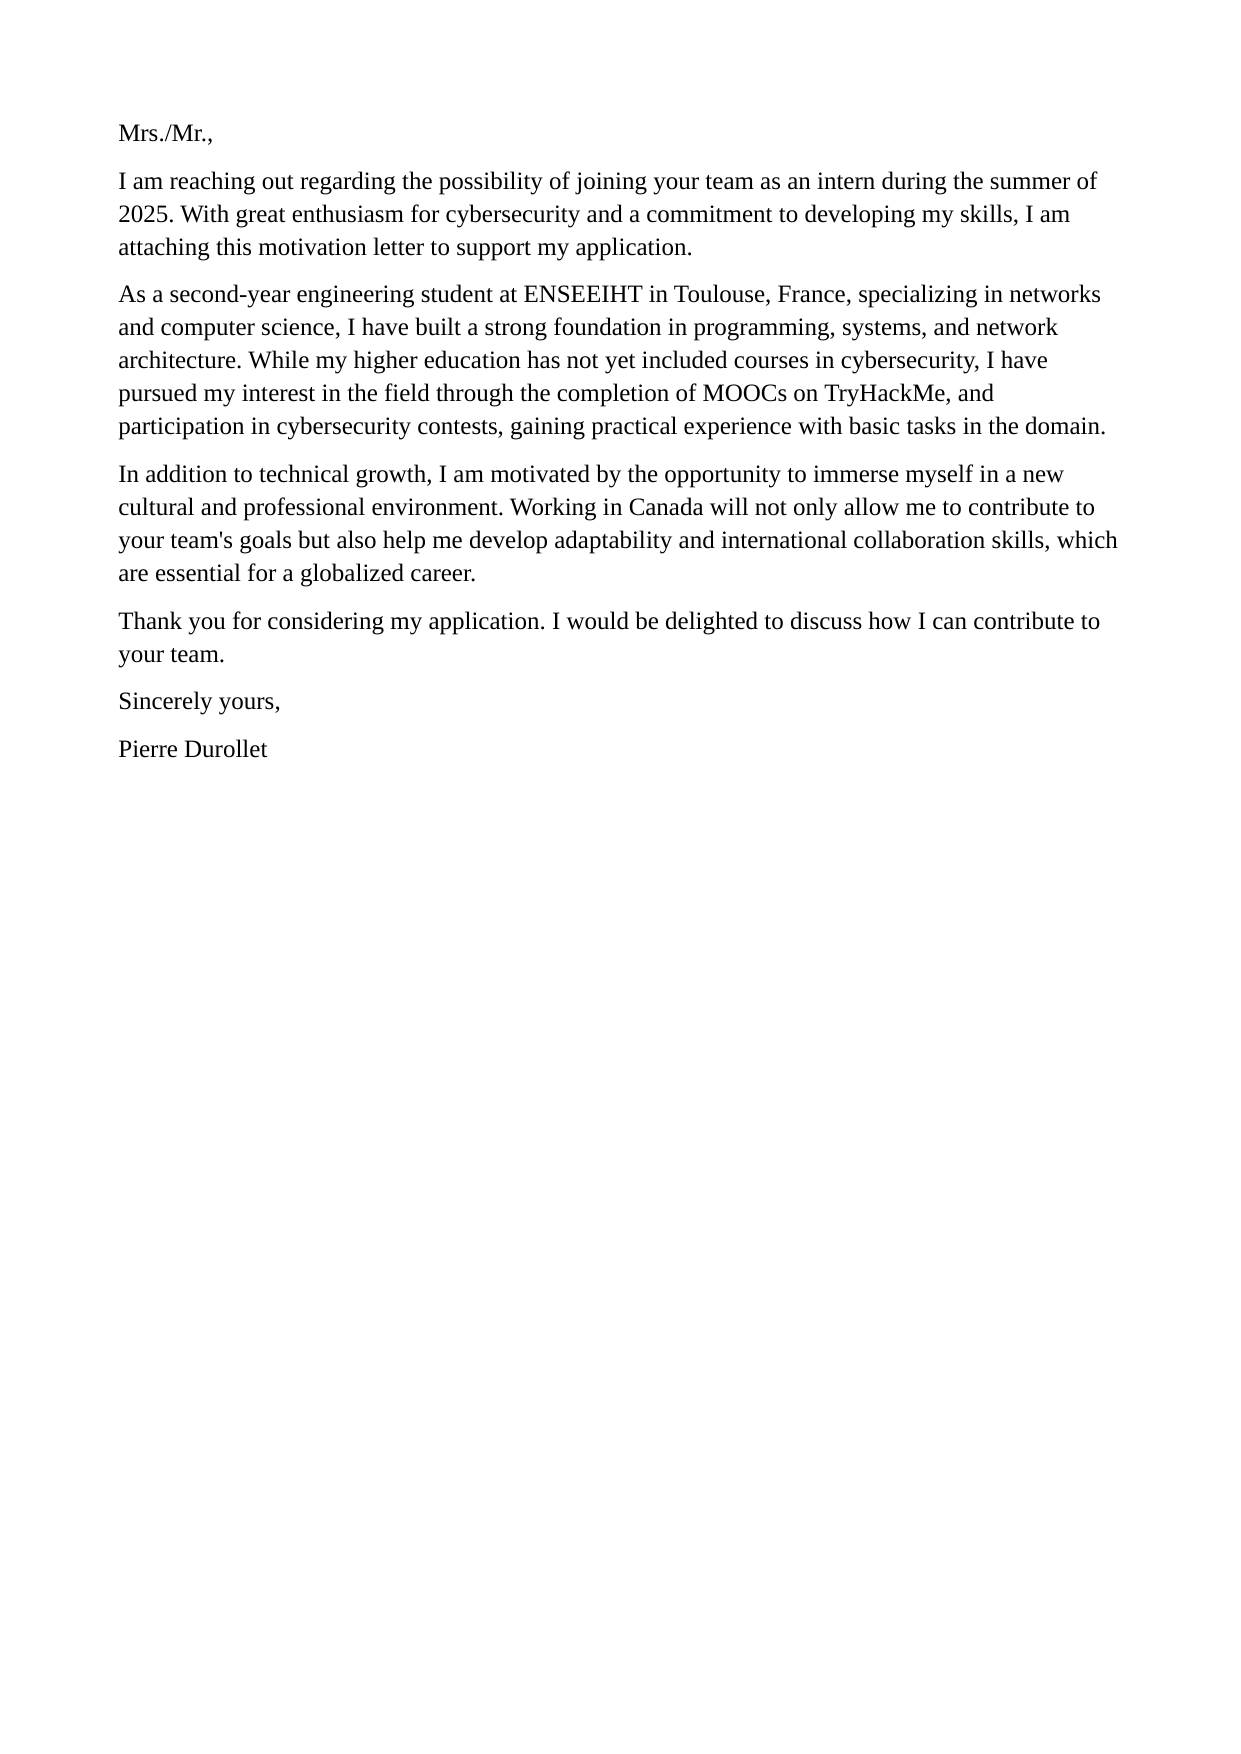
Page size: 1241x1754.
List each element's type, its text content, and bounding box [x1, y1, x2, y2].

text As a second-year engineering student at ENSEEIHT in Toulouse, France, specializing in networks and computer science, I have built a strong foundation in programming, systems, and network architecture. While my higher education has not yet included courses in cybersecurity, I have pursued my interest in the field through the completion of MOOCs on TryHackMe, and participation in cybersecurity contests, gaining practical experience with basic tasks in the domain. [118, 279, 1122, 440]
text I am reaching out regarding the possibility of joining your team as an intern during the summer of 2025. With great enthusiasm for cybersecurity and a commitment to developing my skills, I am attaching this motivation letter to support my application. [118, 166, 1122, 261]
text Pierre Durollet [118, 734, 1122, 763]
text In addition to technical growth, I am motivated by the opportunity to immerse myself in a new cultural and professional environment. Working in Canada will not only allow me to contribute to your team's goals but also help me develop adaptability and international collaboration skills, which are essential for a globalized career. [118, 459, 1122, 587]
text Mrs./Mr., [118, 118, 1122, 147]
text Thank you for considering my application. I would be delighted to discuss how I can contribute to your team. [118, 606, 1122, 667]
text Sincerely yours, [118, 686, 1122, 715]
